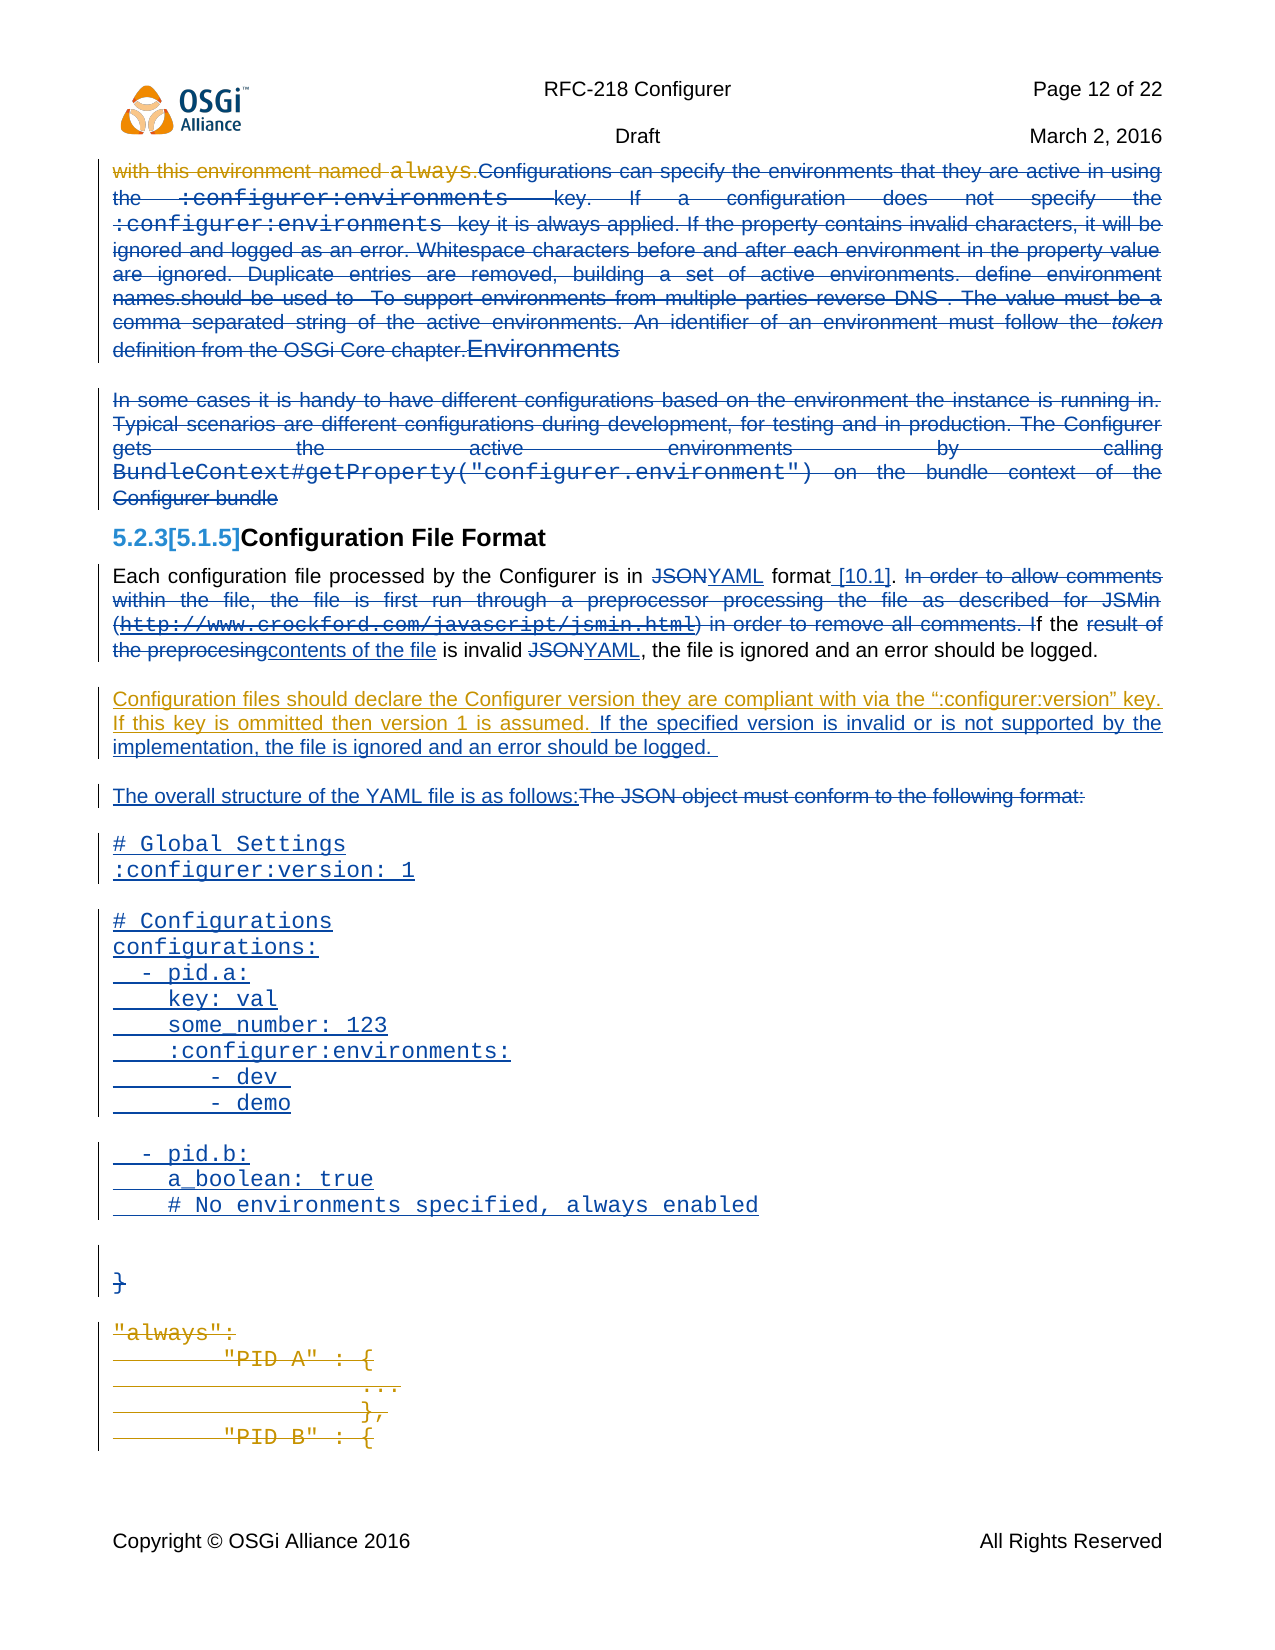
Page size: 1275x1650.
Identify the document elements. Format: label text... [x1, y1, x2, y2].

text Each configuration file processed by the Configurer is in YAML format [7]. f the contents of the file is invalid YAML, the file is ignored and an error should be logged. [112, 564, 1162, 662]
subtitle Configuration File Format [112, 523, 1162, 551]
text The overall structure of the YAML file is as follows: [112, 783, 1162, 807]
text # Configurations configurations: - pid.a: key: val some_number: 123 :configurer:environments: - dev - demo [112, 909, 1162, 1117]
text If this key is ommitted then version 1 is assumed. If the specified version is invalid or is not supported by the [112, 709, 1162, 732]
text # Global Settings :configurer:version: 1 [112, 832, 1162, 884]
text Configuration files should declare the Configurer version they are compliant with via the “:configurer:version” key. [112, 687, 1162, 708]
text implementation, the file is ignored and an error should be logged. [112, 733, 1162, 758]
text - pid.b: a_boolean: true # No environments specified, always enabled [112, 1142, 1162, 1220]
picture [113, 78, 257, 142]
